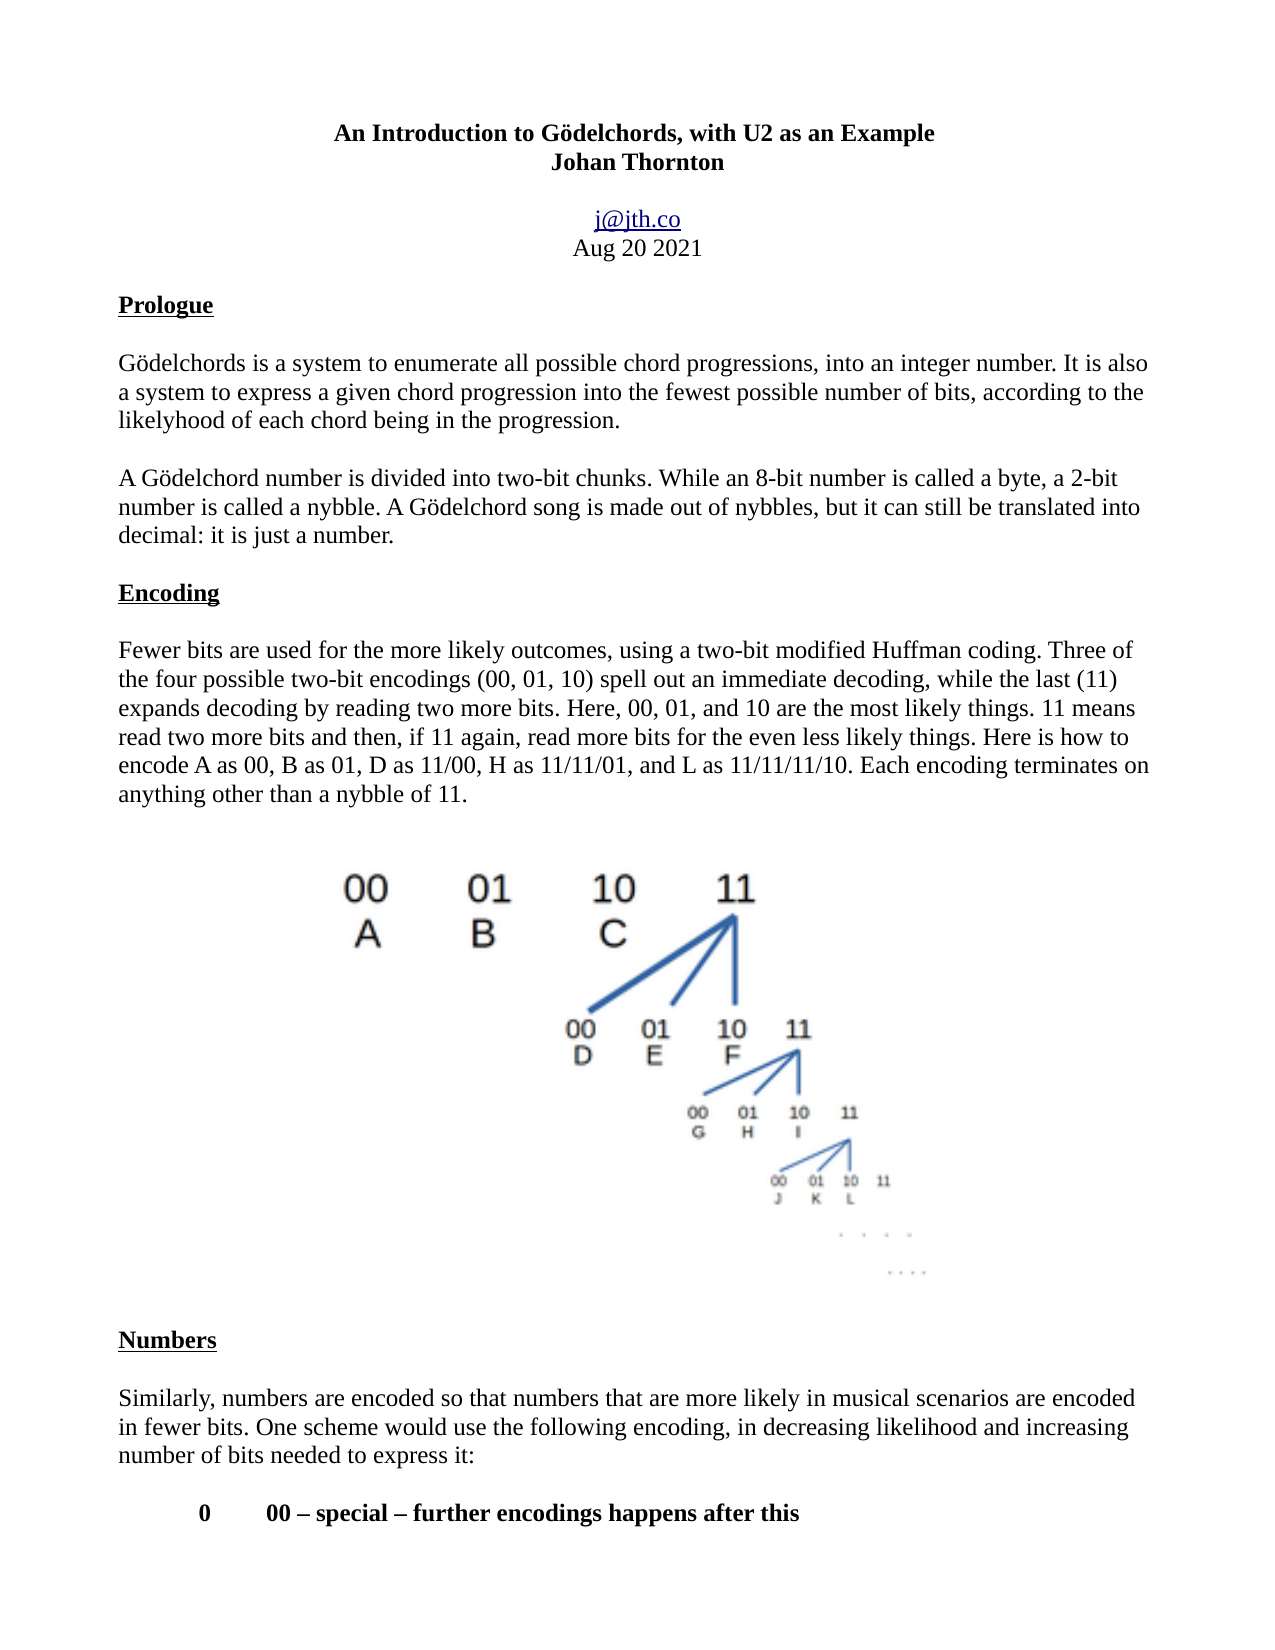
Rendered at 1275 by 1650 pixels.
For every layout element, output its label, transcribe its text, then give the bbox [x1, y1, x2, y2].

text Johan Thornton [118, 147, 1157, 176]
text j@jth.co [118, 204, 1157, 233]
text Numbers [118, 1326, 1157, 1354]
text Gödelchords is a system to enumerate all possible chord progressions, into an integer number. It is also a system to express a given chord progression into the fewest possible number of bits, according to the likelyhood of each chord being in the progression. A Gödelchord number is divided into two-bit chunks. While an 8-bit number is called a byte, a 2-bit number is called a nybble. A Gödelchord song is made out of nybbles, but it can still be translated into decimal: it is just a number. [118, 348, 1157, 578]
text Encoding Fewer bits are used for the more likely outcomes, using a two-bit modified Huffman coding. Three of the four possible two-bit encodings (00, 01, 10) spell out an immediate decoding, while the last (11) expands decoding by reading two more bits. Here, 00, 01, and 10 are the most likely things. 11 means read two more bits and then, if 11 again, read more bits for the even less likely things. Here is how to encode A as 00, B as 01, D as 11/00, H as 11/11/01, and L as 11/11/11/10. Each encoding terminates on anything other than a nybble of 11. [118, 578, 1157, 808]
text Similarly, numbers are encoded so that numbers that are more likely in musical scenarios are encoded in fewer bits. One scheme would use the following encoding, in decreasing likelihood and increasing number of bits needed to express it: [118, 1383, 1157, 1469]
text 0 00 – special – further encodings happens after this [118, 1498, 1157, 1527]
picture [296, 833, 979, 1309]
text An Introduction to Gödelchords, with U2 as an Example [118, 118, 1157, 147]
text Aug 20 2021 [118, 233, 1157, 262]
text Prologue [118, 291, 1157, 319]
